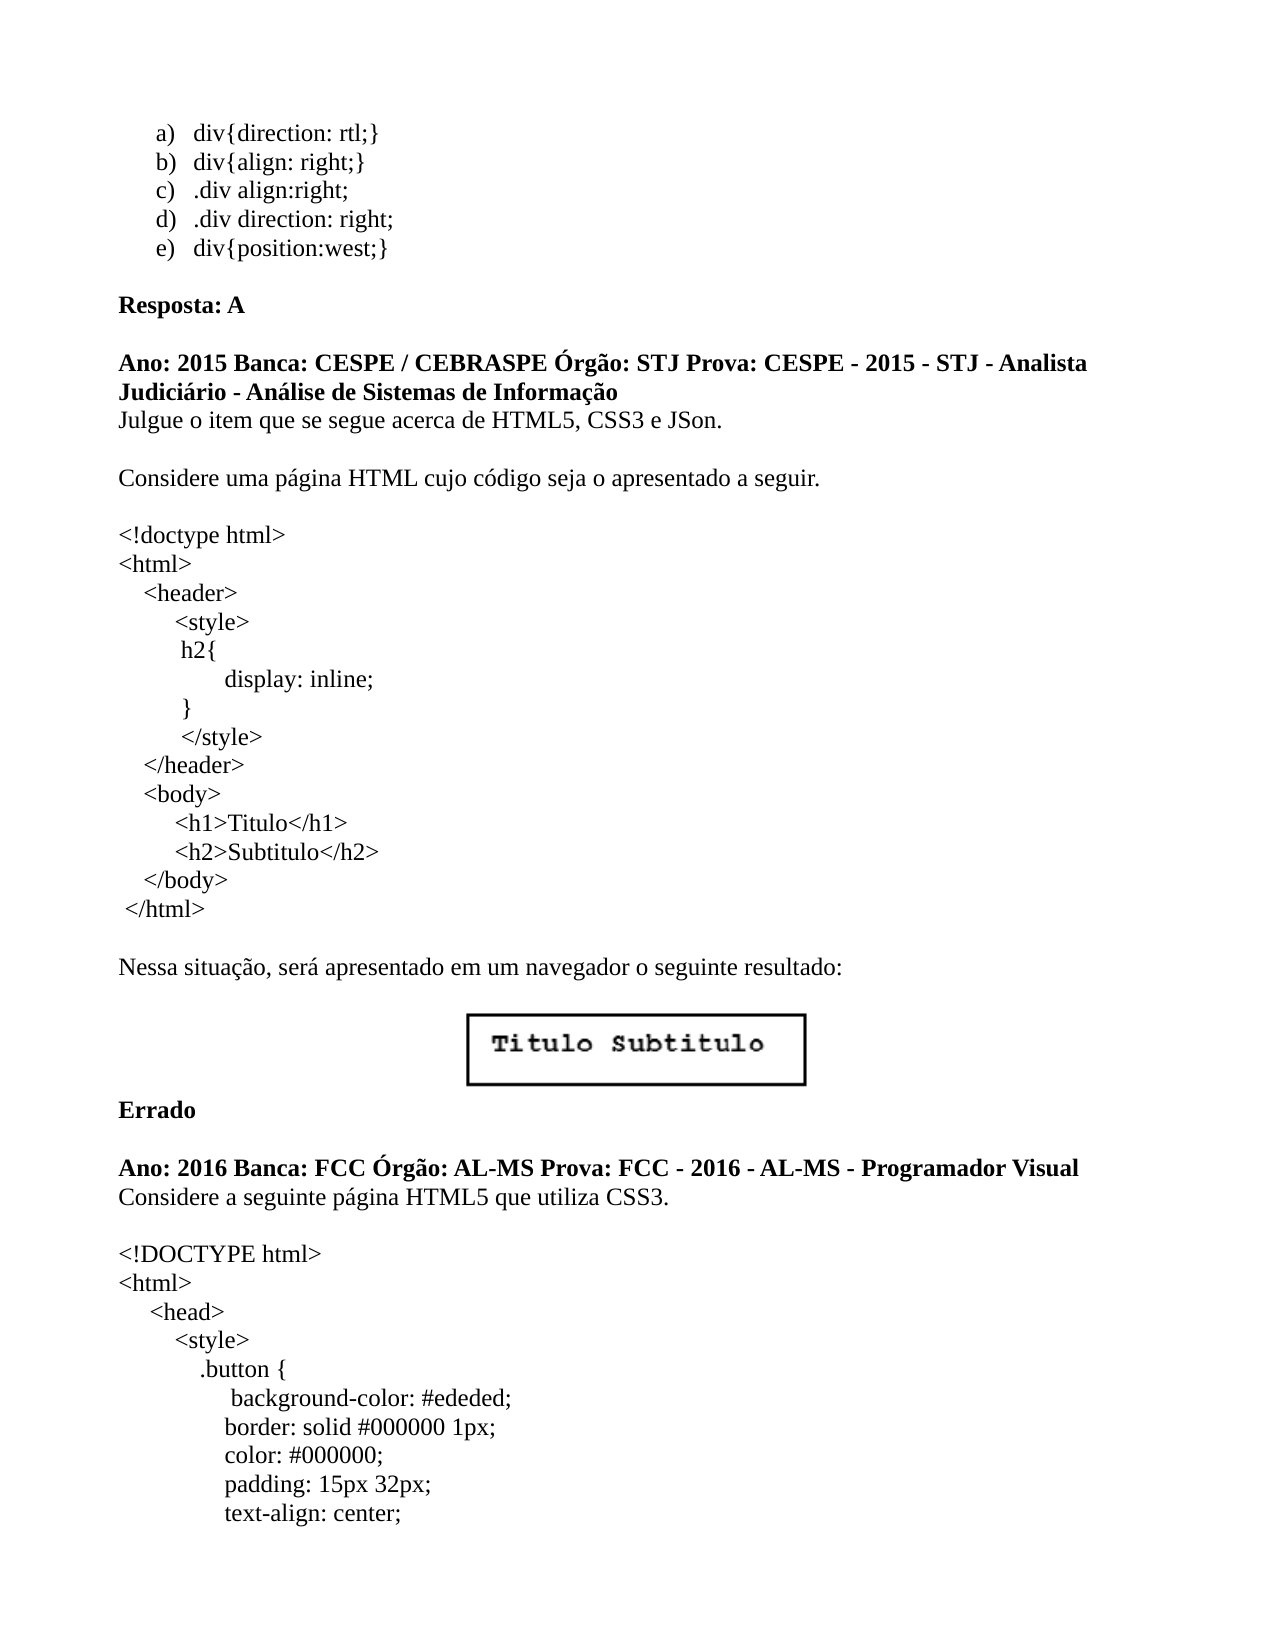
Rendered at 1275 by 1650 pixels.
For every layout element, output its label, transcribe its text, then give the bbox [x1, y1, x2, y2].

text } [118, 693, 1157, 722]
text <head> [118, 1297, 1157, 1326]
text color: #000000; [118, 1441, 1157, 1469]
list div{position:west;} [156, 233, 1157, 262]
text </header> [118, 751, 1157, 779]
list .div align:right; [156, 176, 1157, 204]
text </html> [118, 894, 1157, 923]
list .div direction: right; [156, 204, 1157, 233]
list div{align: right;} [156, 147, 1157, 176]
text <html> [118, 549, 1157, 578]
text Ano: 2016 Banca: FCC Órgão: AL-MS Prova: FCC - 2016 - AL-MS - Programador Visual [118, 1153, 1157, 1182]
text <h1>Titulo</h1> [118, 808, 1157, 837]
text </style> [118, 722, 1157, 751]
text background-color: #ededed; [118, 1383, 1157, 1412]
text h2{ [118, 636, 1157, 664]
text </body> [118, 866, 1157, 894]
text <style> [118, 1326, 1157, 1354]
text <body> [118, 779, 1157, 808]
text .button { [118, 1354, 1157, 1383]
text Nessa situação, será apresentado em um navegador o seguinte resultado: [118, 952, 1157, 981]
picture [465, 1009, 810, 1088]
text text-align: center; [118, 1498, 1157, 1527]
text border: solid #000000 1px; [118, 1412, 1157, 1441]
text <header> [118, 578, 1157, 607]
list div{direction: rtl;} [156, 118, 1157, 147]
text <h2>Subtitulo</h2> [118, 837, 1157, 866]
text Errado [118, 1096, 1157, 1124]
text <!DOCTYPE html> [118, 1239, 1157, 1268]
text Considere a seguinte página HTML5 que utiliza CSS3. [118, 1182, 1157, 1211]
text display: inline; [118, 664, 1157, 693]
text <html> [118, 1268, 1157, 1297]
text Resposta: A [118, 291, 1157, 319]
text <!doctype html> [118, 521, 1157, 549]
text Considere uma página HTML cujo código seja o apresentado a seguir. [118, 463, 1157, 492]
text Ano: 2015 Banca: CESPE / CEBRASPE Órgão: STJ Prova: CESPE - 2015 - STJ - Analista Judiciário - Análise de Sistemas de Informação [118, 348, 1157, 406]
text Julgue o item que se segue acerca de HTML5, CSS3 e JSon. [118, 406, 1157, 434]
text padding: 15px 32px; [118, 1469, 1157, 1498]
text <style> [118, 607, 1157, 636]
